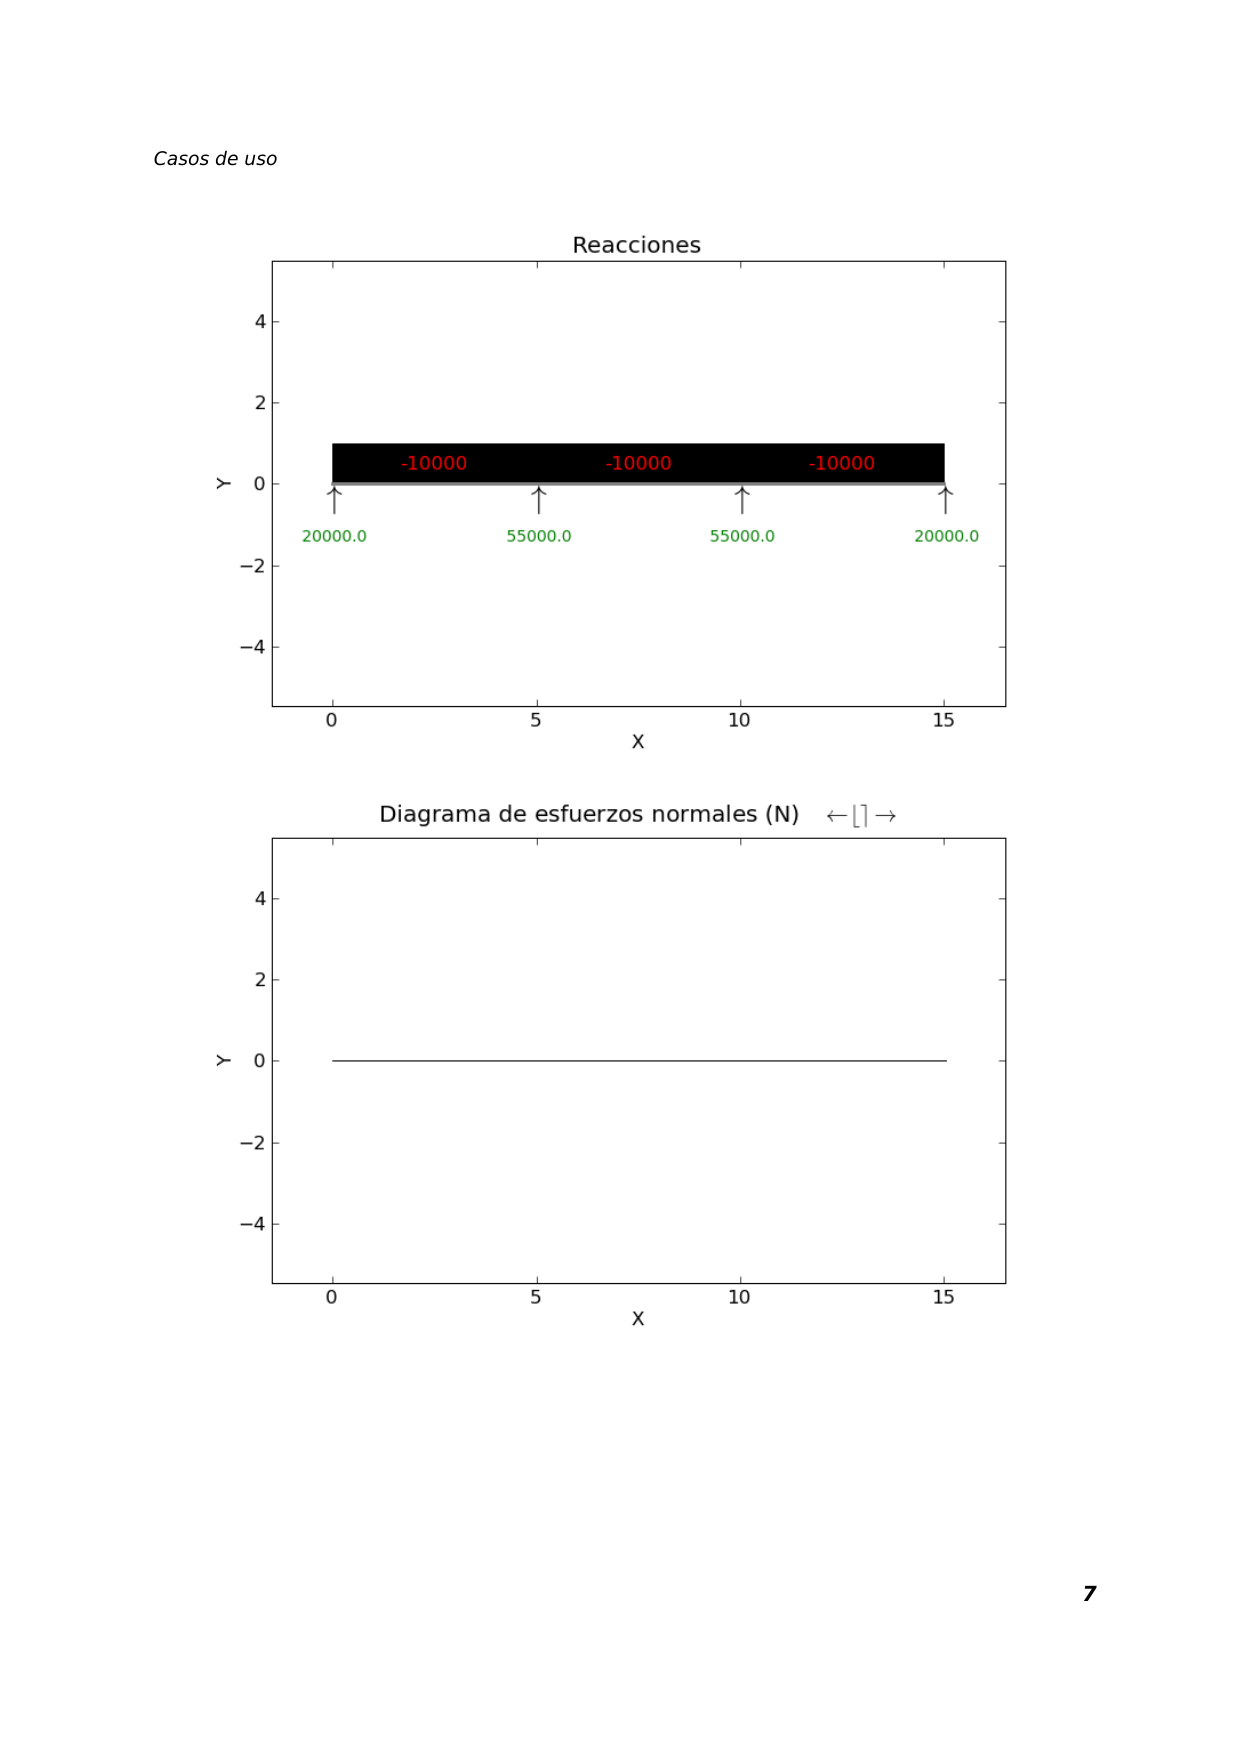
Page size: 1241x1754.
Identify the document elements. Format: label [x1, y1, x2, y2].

picture [153, 783, 1099, 1339]
picture [153, 206, 1099, 762]
